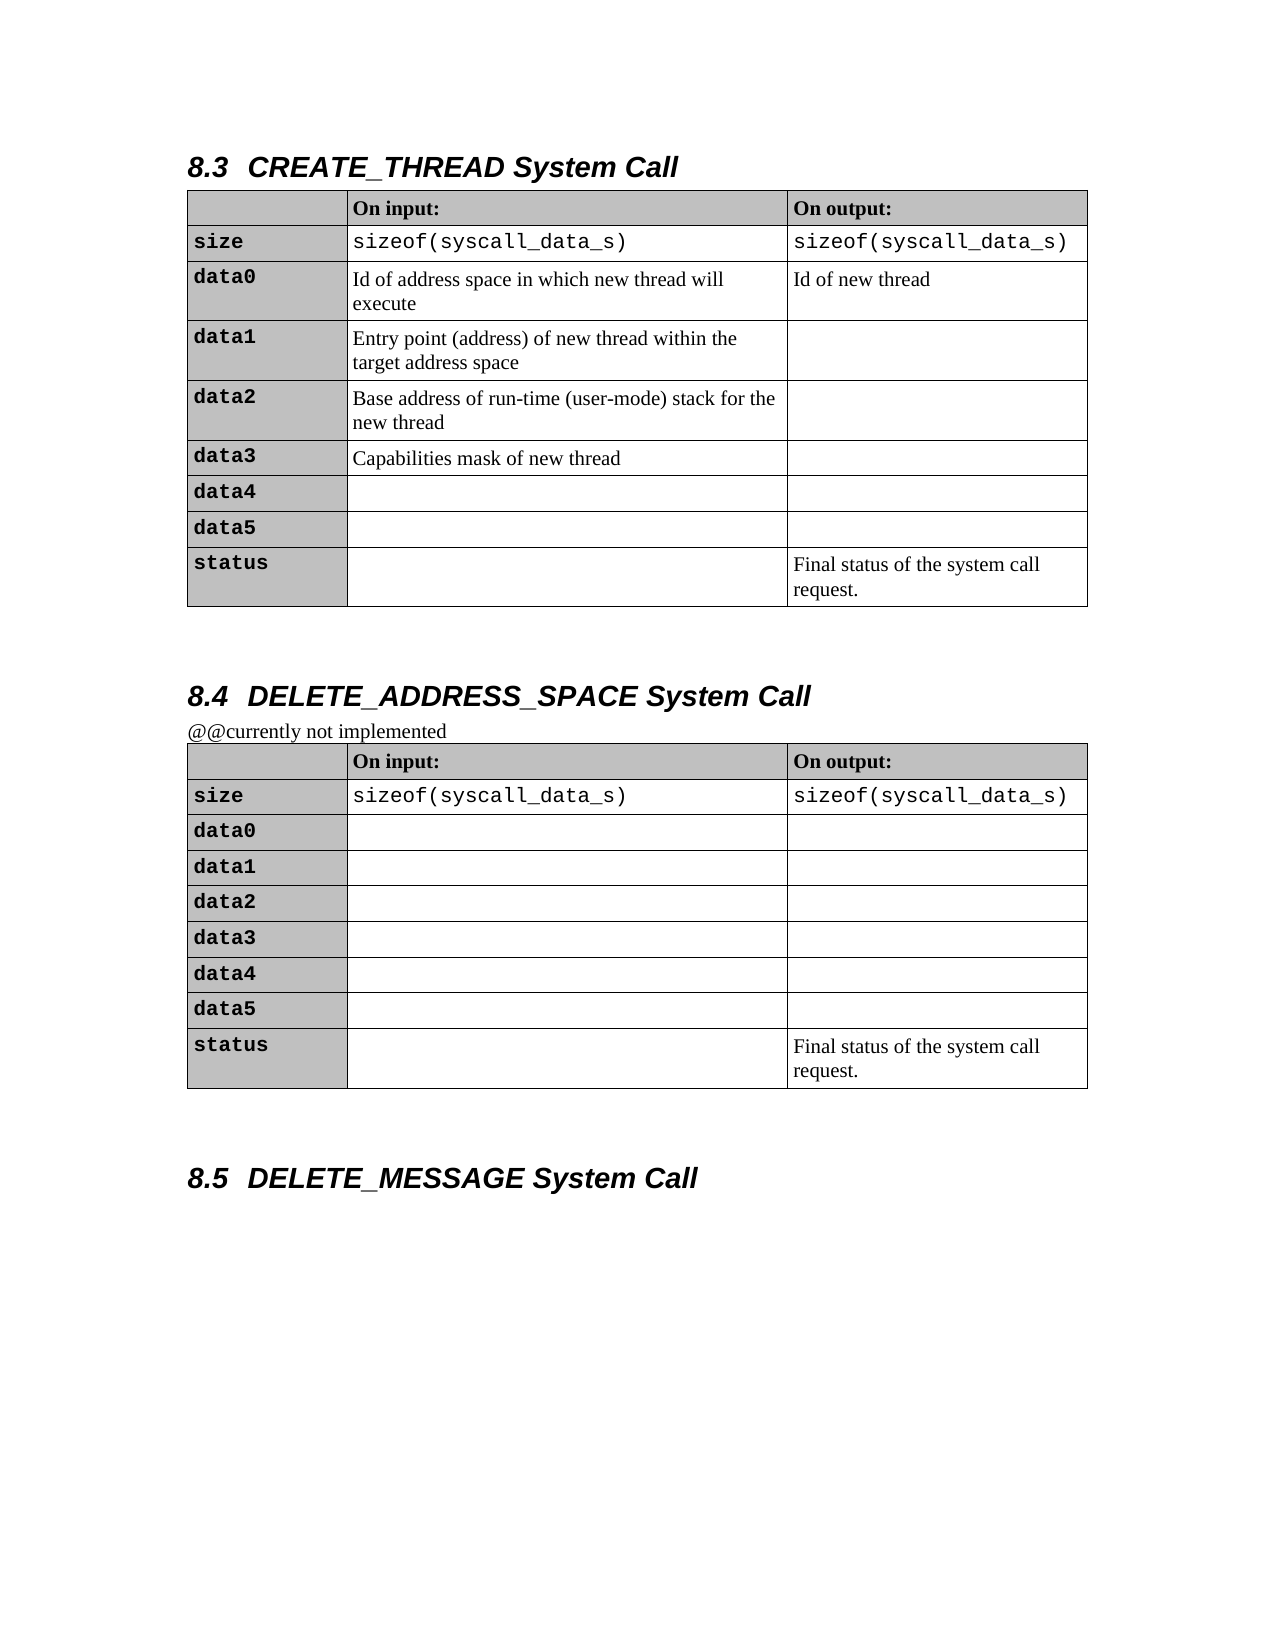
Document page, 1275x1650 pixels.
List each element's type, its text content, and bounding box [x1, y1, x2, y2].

table_cell [788, 993, 1087, 1028]
table_cell Capabilities mask of new thread [348, 441, 787, 475]
table_cell [348, 922, 787, 957]
table_cell data0 [188, 262, 347, 320]
table_cell data0 [188, 815, 347, 850]
table_cell data4 [188, 958, 347, 992]
table_cell Final status of the system call request. [788, 1029, 1087, 1088]
table_cell status [188, 548, 347, 606]
table_cell data1 [188, 851, 347, 885]
table_cell [788, 381, 1087, 440]
table_header On output: [788, 744, 1087, 779]
table_cell [348, 851, 787, 885]
table_cell data3 [188, 441, 347, 475]
table_cell Final status of the system call request. [788, 548, 1087, 606]
table_cell Base address of run-time (user-mode) stack for the new thread [348, 381, 787, 440]
table_cell [788, 815, 1087, 850]
text @@currently not implemented [187, 719, 1087, 743]
table_cell [788, 851, 1087, 885]
subtitle CREATE_THREAD System Call [187, 150, 1087, 183]
table_cell data3 [188, 922, 347, 957]
table_cell [788, 441, 1087, 475]
table_cell sizeof(syscall_data_s) [348, 780, 787, 814]
table_cell [348, 548, 787, 606]
table_header On input: [348, 744, 787, 779]
table_cell Id of address space in which new thread will execute [348, 262, 787, 320]
table_cell [788, 958, 1087, 992]
table_cell size [188, 226, 347, 261]
table_cell data1 [188, 321, 347, 380]
table_cell [788, 476, 1087, 511]
table_cell [788, 922, 1087, 957]
table_header [188, 744, 347, 779]
table_cell data5 [188, 512, 347, 547]
table_cell [788, 321, 1087, 380]
table_cell Entry point (address) of new thread within the target address space [348, 321, 787, 380]
table_cell data5 [188, 993, 347, 1028]
table_cell sizeof(syscall_data_s) [788, 780, 1087, 814]
table_cell [348, 815, 787, 850]
table_cell [348, 958, 787, 992]
subtitle DELETE_MESSAGE System Call [187, 1161, 1087, 1194]
table_cell data2 [188, 381, 347, 440]
table_cell [348, 993, 787, 1028]
table_cell Id of new thread [788, 262, 1087, 320]
table_cell [348, 476, 787, 511]
table_cell sizeof(syscall_data_s) [348, 226, 787, 261]
table_cell [348, 1029, 787, 1088]
table_cell size [188, 780, 347, 814]
table_cell [788, 512, 1087, 547]
table_cell data4 [188, 476, 347, 511]
table_cell [788, 886, 1087, 921]
table_cell sizeof(syscall_data_s) [788, 226, 1087, 261]
table_header On output: [788, 191, 1087, 225]
table_cell status [188, 1029, 347, 1088]
table_cell data2 [188, 886, 347, 921]
table_header [188, 191, 347, 225]
subtitle DELETE_ADDRESS_SPACE System Call [187, 679, 1087, 713]
table_cell [348, 512, 787, 547]
table_header On input: [348, 191, 787, 225]
table_cell [348, 886, 787, 921]
